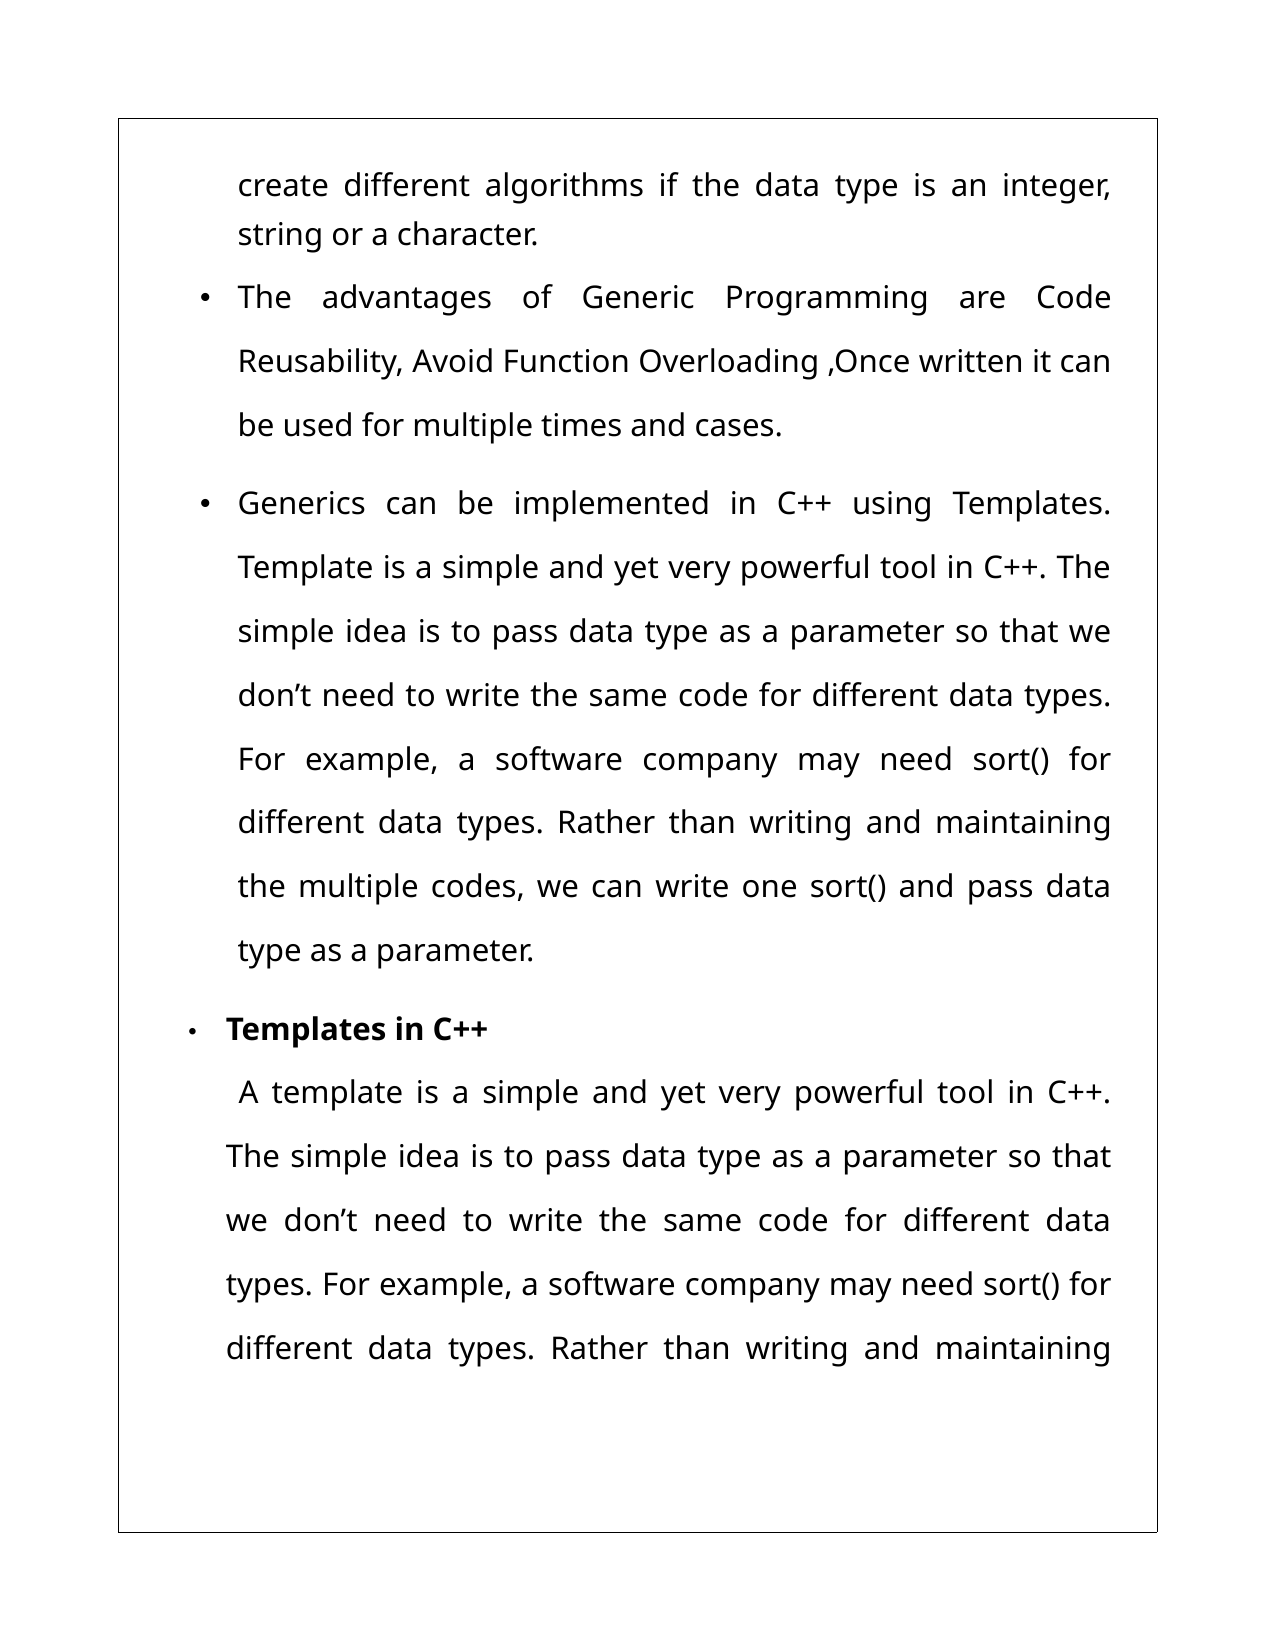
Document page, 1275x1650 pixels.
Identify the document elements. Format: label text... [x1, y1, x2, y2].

list create different algorithms if the data type is an integer, string or a character. [200, 162, 1112, 254]
list The advantages of Generic Programming are Code Reusability, Avoid Function Overloading ,Once written it can be used for multiple times and cases. [200, 275, 1112, 445]
list Generics can be implemented in C++ using Templates. Template is a simple and yet very powerful tool in C++. The simple idea is to pass data type as a parameter so that we don’t need to write the same code for different data types. For example, a software company may need sort() for different data types. Rather than writing and maintaining the multiple codes, we can write one sort() and pass data type as a parameter. [200, 481, 1112, 971]
list A template is a simple and yet very powerful tool in C++. The simple idea is to pass data type as a parameter so that we don’t need to write the same code for different data types. For example, a software company may need sort() for different data types. Rather than writing and maintaining [188, 1070, 1112, 1368]
list Templates in C++ [188, 1007, 1112, 1049]
